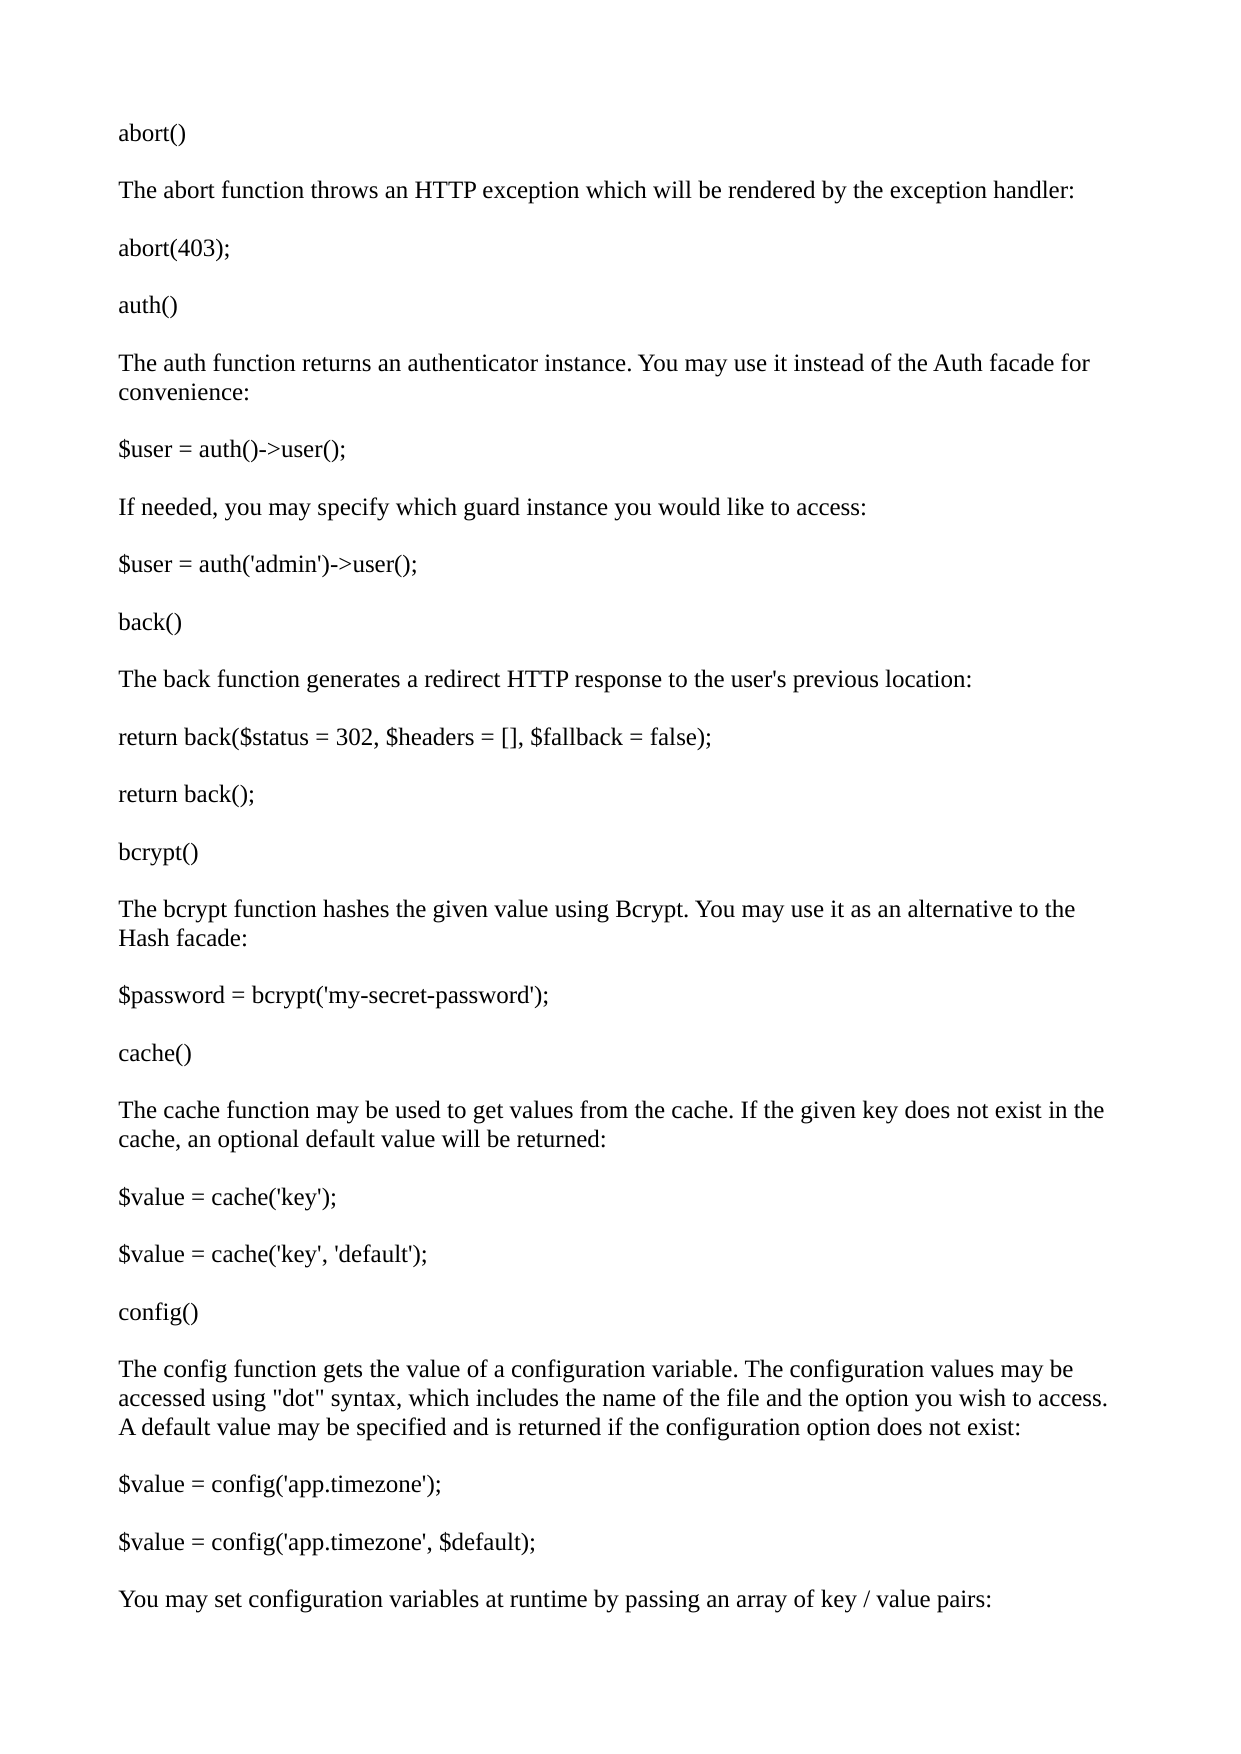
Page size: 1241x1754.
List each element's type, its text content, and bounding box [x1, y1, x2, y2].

text abort() [118, 118, 1122, 147]
text $value = cache('key'); [118, 1182, 1122, 1211]
text The config function gets the value of a configuration variable. The configuration values may be accessed using "dot" syntax, which includes the name of the file and the option you wish to access. A default value may be specified and is returned if the configuration option does not exist: [118, 1354, 1122, 1441]
text auth() [118, 291, 1122, 319]
text The bcrypt function hashes the given value using Bcrypt. You may use it as an alternative to the Hash facade: [118, 894, 1122, 952]
text The auth function returns an authenticator instance. You may use it instead of the Auth facade for convenience: [118, 348, 1122, 406]
text $password = bcrypt('my-secret-password'); [118, 981, 1122, 1009]
text return back($status = 302, $headers = [], $fallback = false); [118, 722, 1122, 751]
text cache() [118, 1038, 1122, 1067]
text $user = auth('admin')->user(); [118, 549, 1122, 578]
text The abort function throws an HTTP exception which will be rendered by the exception handler: [118, 176, 1122, 204]
text $user = auth()->user(); [118, 434, 1122, 463]
text bcrypt() [118, 837, 1122, 866]
text The cache function may be used to get values from the cache. If the given key does not exist in the cache, an optional default value will be returned: [118, 1096, 1122, 1153]
text $value = cache('key', 'default'); [118, 1239, 1122, 1268]
text If needed, you may specify which guard instance you would like to access: [118, 492, 1122, 521]
text back() [118, 607, 1122, 636]
text You may set configuration variables at runtime by passing an array of key / value pairs: [118, 1584, 1122, 1613]
text config() [118, 1297, 1122, 1326]
text $value = config('app.timezone'); [118, 1469, 1122, 1498]
text return back(); [118, 779, 1122, 808]
text $value = config('app.timezone', $default); [118, 1527, 1122, 1556]
text The back function generates a redirect HTTP response to the user's previous location: [118, 664, 1122, 693]
text abort(403); [118, 233, 1122, 262]
